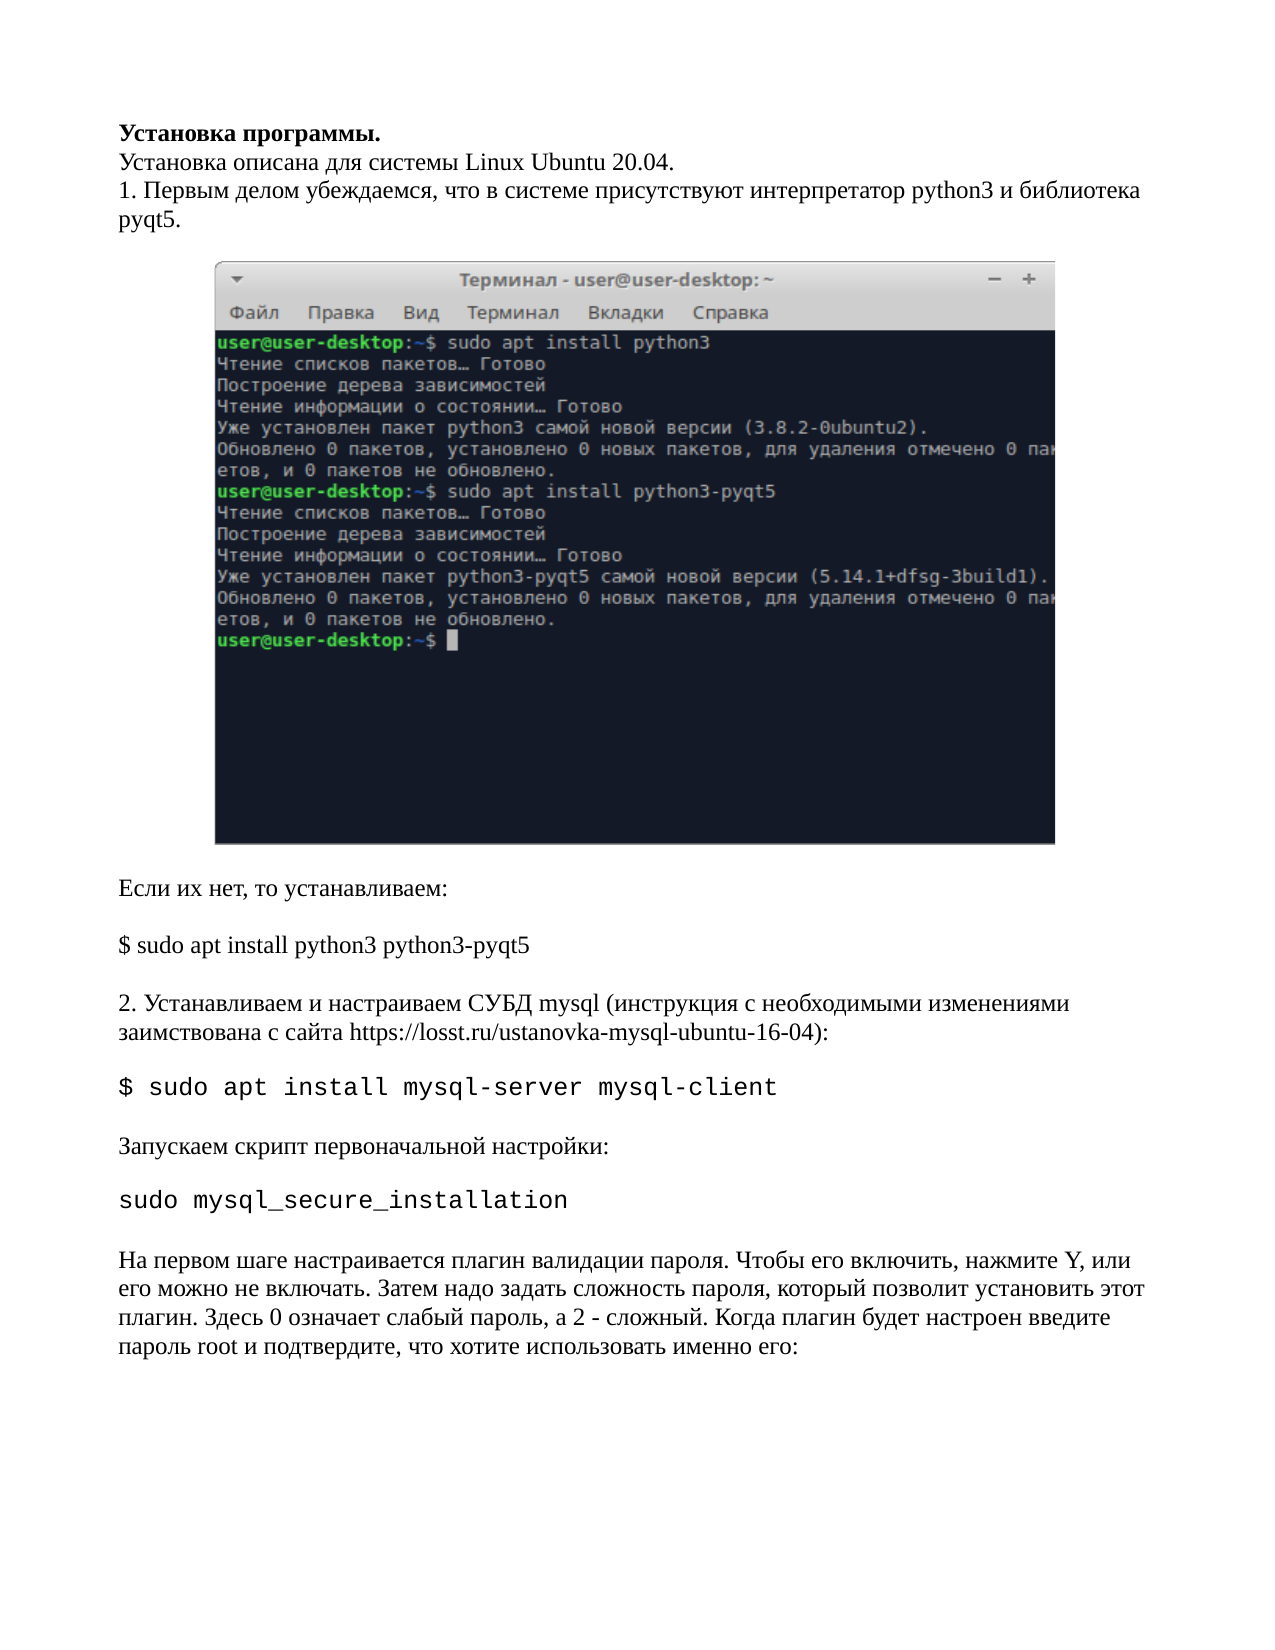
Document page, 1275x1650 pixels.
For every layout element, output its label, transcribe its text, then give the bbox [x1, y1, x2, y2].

text sudo mysql_secure_installation [118, 1188, 1152, 1216]
text Установка описана для системы Linux Ubuntu 20.04. [118, 147, 1152, 176]
text Установка программы. [118, 118, 1152, 147]
text На первом шаге настраивается плагин валидации пароля. Чтобы его включить, нажмите Y, или его можно не включать. Затем надо задать сложность пароля, который позволит установить этот плагин. Здесь 0 означает слабый пароль, а 2 - сложный. Когда плагин будет настроен введите пароль root и подтвердите, что хотите использовать именно его: [118, 1245, 1152, 1360]
text Запускаем скрипт первоначальной настройки: [118, 1131, 1152, 1160]
text Если их нет, то устанавливаем: [118, 873, 1152, 902]
text $ sudo apt install mysql-server mysql-client [118, 1074, 1152, 1103]
text 1. Первым делом убеждаемся, что в системе присутствуют интерпретатор python3 и библиотека pyqt5. [118, 176, 1152, 233]
text 2. Устанавливаем и настраиваем СУБД mysql (инструкция с необходимыми изменениями заимствована с сайта https://losst.ru/ustanovka-mysql-ubuntu-16-04): [118, 988, 1152, 1046]
picture [214, 261, 1055, 845]
text $ sudo apt install python3 python3-pyqt5 [118, 931, 1152, 959]
